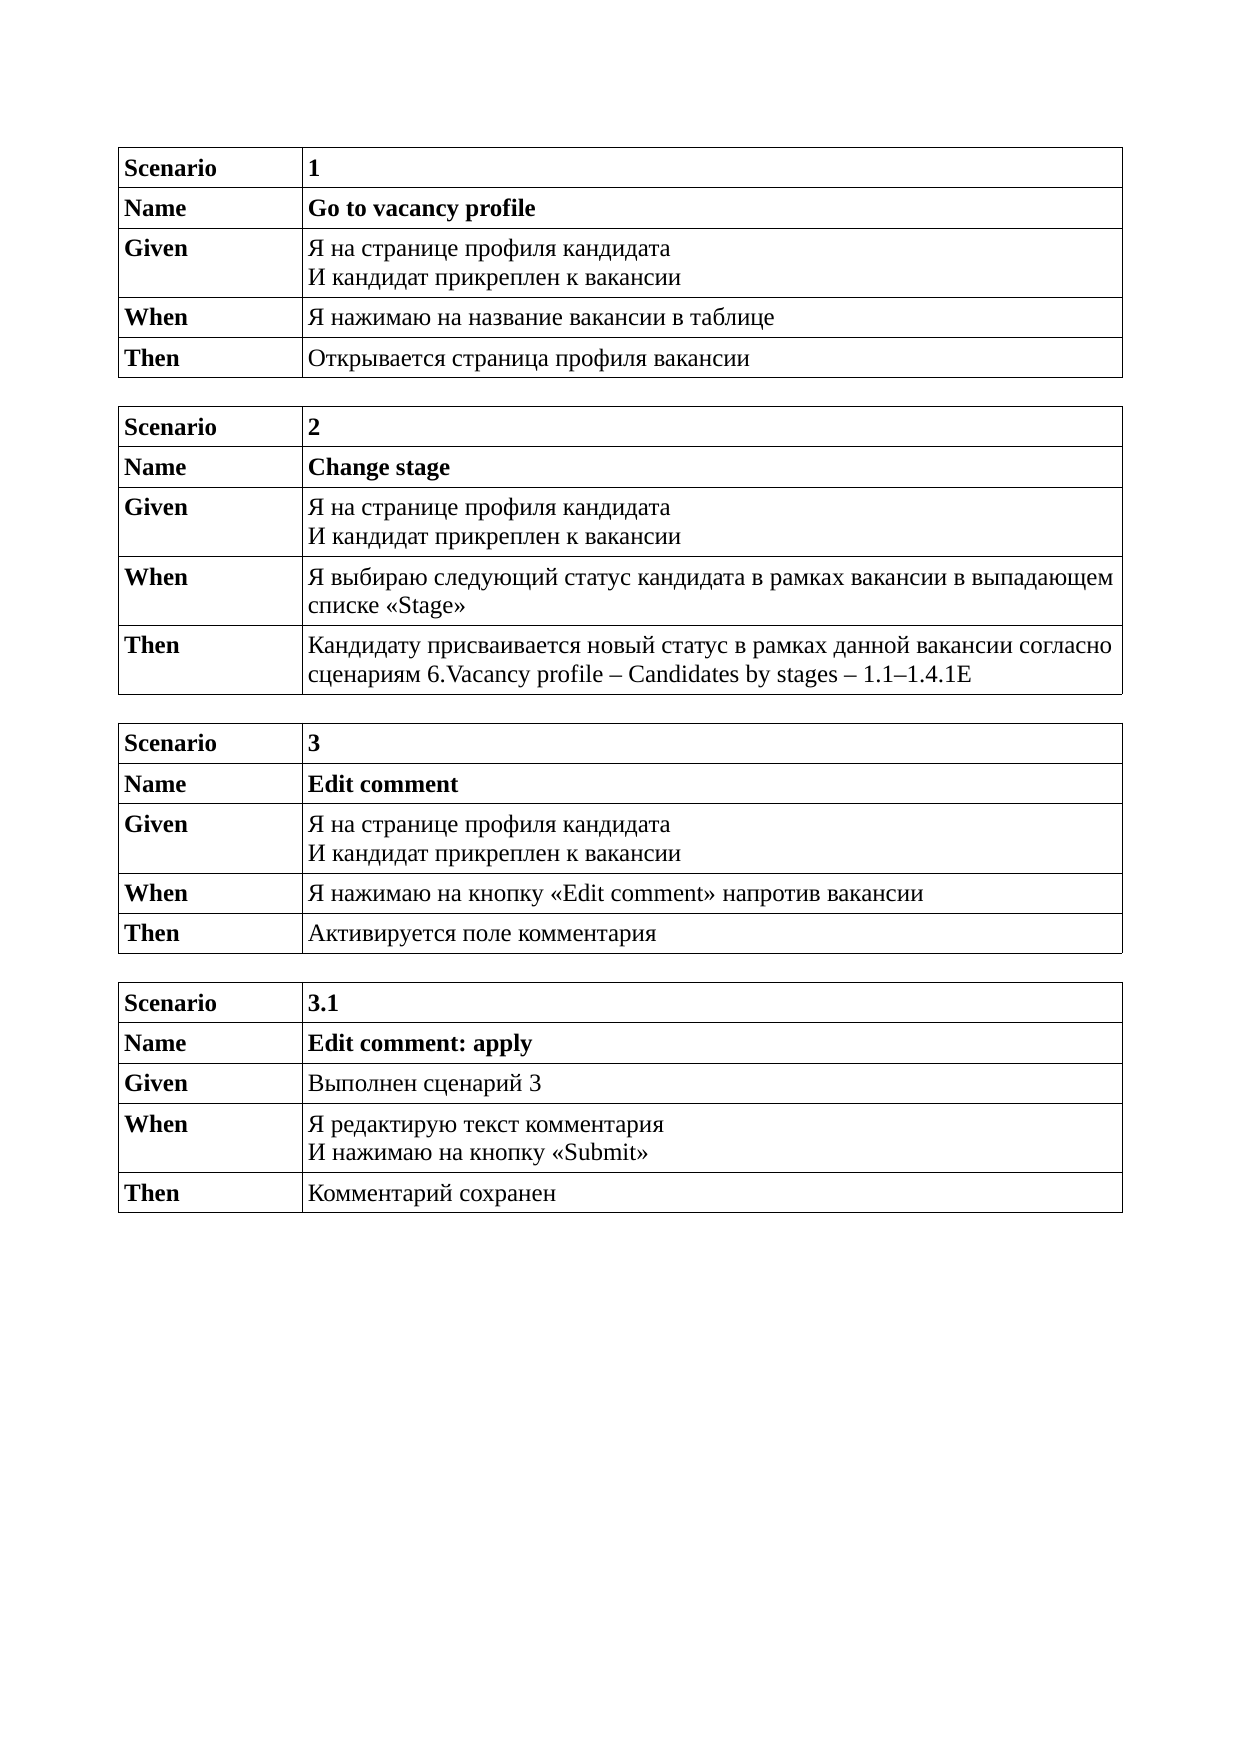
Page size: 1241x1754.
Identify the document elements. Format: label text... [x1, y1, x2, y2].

table_cell Я на странице профиля кандидата И кандидат прикреплен к вакансии [303, 488, 1122, 556]
table_header 3.1 [303, 983, 1122, 1022]
table_cell When [119, 298, 302, 337]
table_header 1 [303, 148, 1122, 187]
table_header 3 [303, 724, 1122, 763]
table_cell Выполнен сценарий 3 [303, 1064, 1122, 1103]
table_cell Name [119, 188, 302, 227]
table_cell Name [119, 1023, 302, 1062]
table_header Scenario [119, 724, 302, 763]
table_cell Name [119, 447, 302, 487]
table_cell Кандидату присваивается новый статус в рамках данной вакансии согласно сценариям 6.Vacancy profile – Candidates by stages – 1.1–1.4.1E [303, 626, 1122, 694]
table_header Scenario [119, 983, 302, 1022]
table_cell Go to vacancy profile [303, 188, 1122, 227]
table_cell Я на странице профиля кандидата И кандидат прикреплен к вакансии [303, 804, 1122, 872]
table_cell Я на странице профиля кандидата И кандидат прикреплен к вакансии [303, 229, 1122, 297]
table_header 2 [303, 407, 1122, 446]
table_cell Edit comment: apply [303, 1023, 1122, 1062]
table_cell When [119, 557, 302, 625]
table_cell Given [119, 1064, 302, 1103]
table_cell Name [119, 764, 302, 803]
table_cell Then [119, 338, 302, 377]
table_cell Edit comment [303, 764, 1122, 803]
table_cell Given [119, 488, 302, 556]
table_cell Я выбираю следующий статус кандидата в рамках вакансии в выпадающем списке «Stage» [303, 557, 1122, 625]
table_cell Я нажимаю на кнопку «Edit comment» напротив вакансии [303, 874, 1122, 913]
table_header Scenario [119, 148, 302, 187]
table_cell When [119, 1104, 302, 1172]
table_cell Given [119, 804, 302, 872]
table_cell Открывается страница профиля вакансии [303, 338, 1122, 377]
table_cell Я нажимаю на название вакансии в таблице [303, 298, 1122, 337]
table_cell Активируется поле комментария [303, 914, 1122, 953]
table_cell Then [119, 1173, 302, 1212]
table_cell Given [119, 229, 302, 297]
table_cell Change stage [303, 447, 1122, 487]
table_cell Then [119, 626, 302, 694]
table_header Scenario [119, 407, 302, 446]
table_cell Then [119, 914, 302, 953]
table_cell Я редактирую текст комментария И нажимаю на кнопку «Submit» [303, 1104, 1122, 1172]
table_cell When [119, 874, 302, 913]
table_cell Комментарий сохранен [303, 1173, 1122, 1212]
